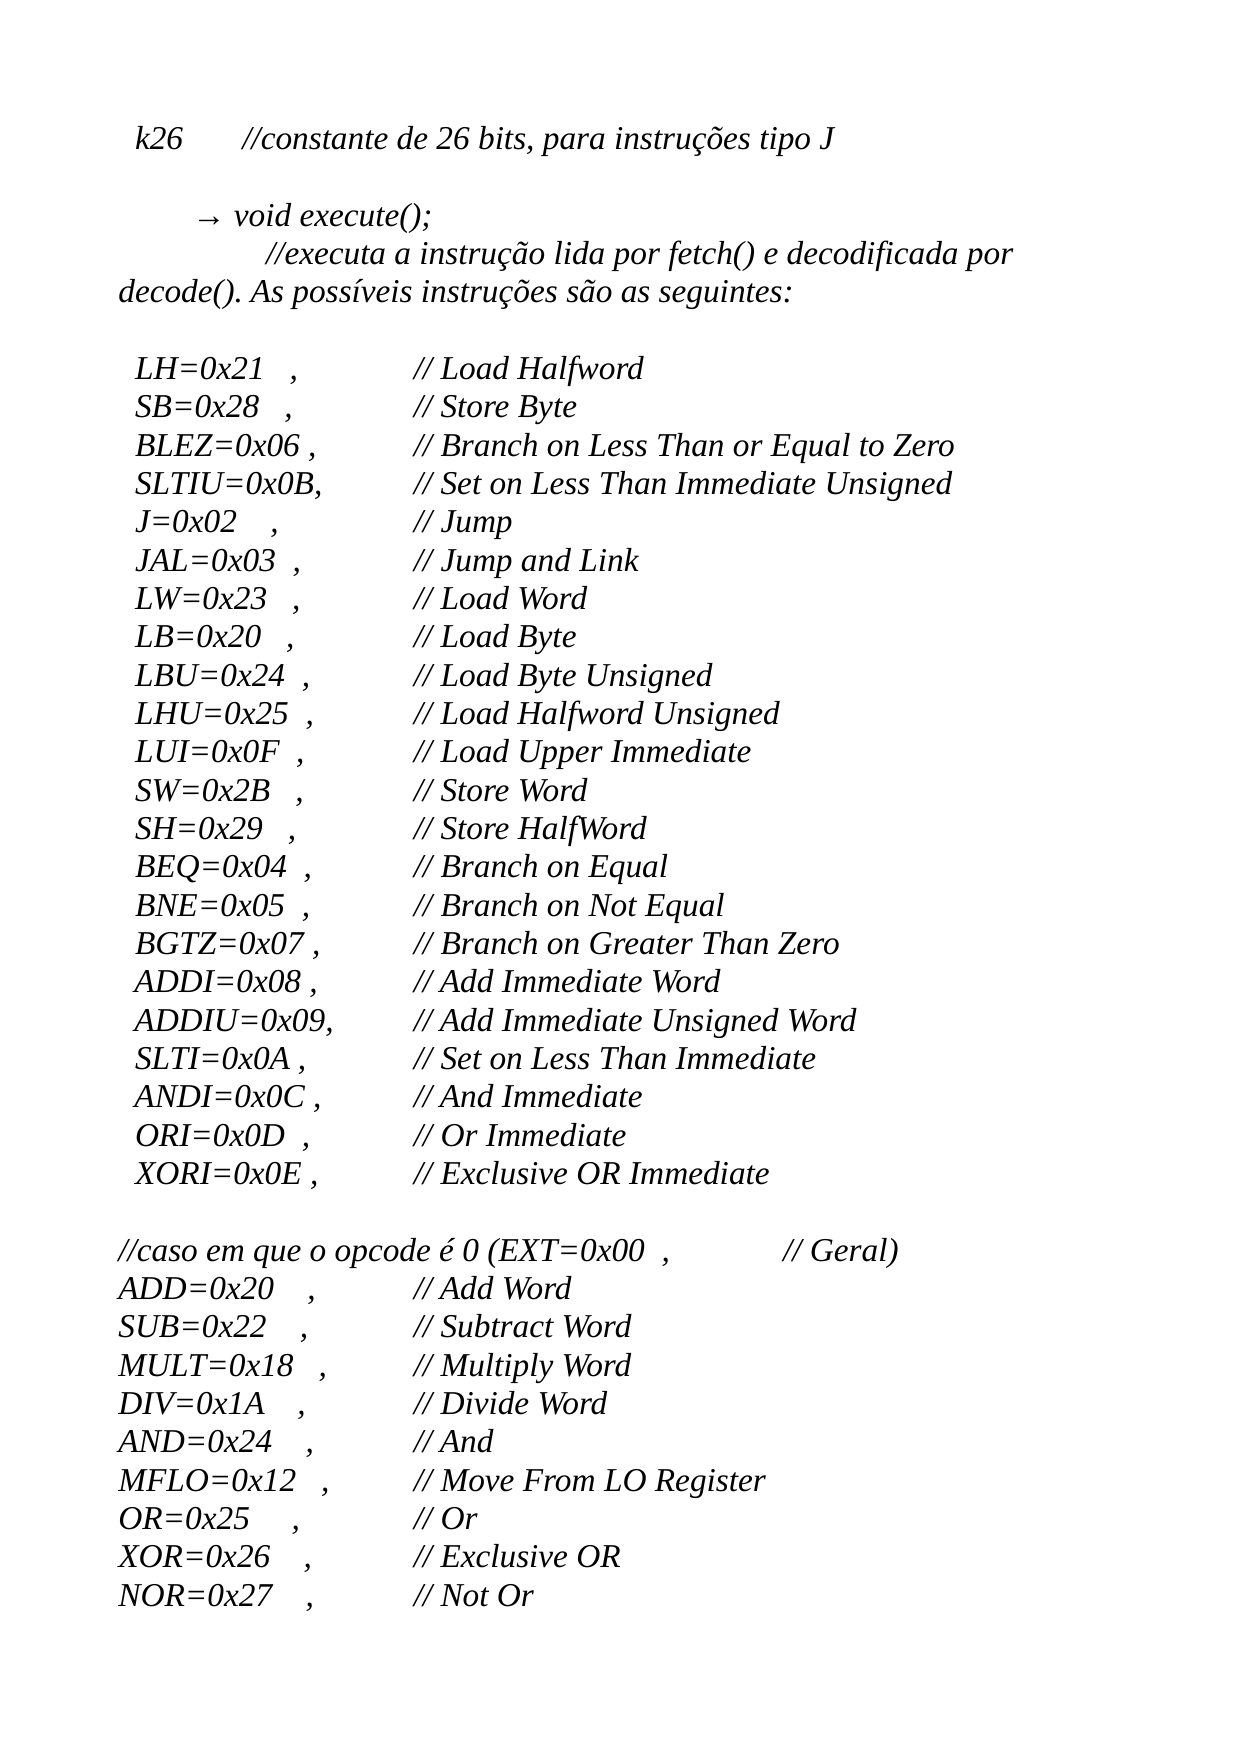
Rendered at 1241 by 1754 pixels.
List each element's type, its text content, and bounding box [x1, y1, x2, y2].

text MULT=0x18 , // Multiply Word [118, 1345, 1122, 1383]
text LBU=0x24 , // Load Byte Unsigned [118, 655, 1122, 693]
text BNE=0x05 , // Branch on Not Equal [118, 885, 1122, 923]
text SH=0x29 , // Store HalfWord [118, 808, 1122, 846]
text SB=0x28 , // Store Byte [118, 386, 1122, 425]
text k26 //constante de 26 bits, para instruções tipo J [118, 118, 1122, 156]
text ANDI=0x0C , // And Immediate [118, 1076, 1122, 1115]
text OR=0x25 , // Or [118, 1498, 1122, 1536]
text //caso em que o opcode é 0 (EXT=0x00 , // Geral) [118, 1230, 1122, 1268]
text LW=0x23 , // Load Word [118, 578, 1122, 616]
text J=0x02 , // Jump [118, 501, 1122, 540]
text BLEZ=0x06 , // Branch on Less Than or Equal to Zero [118, 425, 1122, 463]
text → void execute(); [118, 195, 1122, 233]
text XORI=0x0E , // Exclusive OR Immediate [118, 1153, 1122, 1191]
text BEQ=0x04 , // Branch on Equal [118, 846, 1122, 885]
text SW=0x2B , // Store Word [118, 770, 1122, 808]
text SLTIU=0x0B, // Set on Less Than Immediate Unsigned [118, 463, 1122, 501]
text LH=0x21 , // Load Halfword [118, 348, 1122, 386]
text XOR=0x26 , // Exclusive OR [118, 1536, 1122, 1575]
text LHU=0x25 , // Load Halfword Unsigned [118, 693, 1122, 731]
text NOR=0x27 , // Not Or [118, 1575, 1122, 1613]
text ADD=0x20 , // Add Word [118, 1268, 1122, 1306]
text JAL=0x03 , // Jump and Link [118, 540, 1122, 578]
text AND=0x24 , // And [118, 1421, 1122, 1460]
text LB=0x20 , // Load Byte [118, 616, 1122, 655]
text ADDIU=0x09, // Add Immediate Unsigned Word [118, 1000, 1122, 1038]
text LUI=0x0F , // Load Upper Immediate [118, 731, 1122, 770]
text //executa a instrução lida por fetch() e decodificada por decode(). As possíveis instruções são as seguintes: [118, 233, 1122, 310]
text SUB=0x22 , // Subtract Word [118, 1306, 1122, 1345]
text BGTZ=0x07 , // Branch on Greater Than Zero [118, 923, 1122, 961]
text SLTI=0x0A , // Set on Less Than Immediate [118, 1038, 1122, 1076]
text ORI=0x0D , // Or Immediate [118, 1115, 1122, 1153]
text DIV=0x1A , // Divide Word [118, 1383, 1122, 1421]
text ADDI=0x08 , // Add Immediate Word [118, 961, 1122, 1000]
text MFLO=0x12 , // Move From LO Register [118, 1460, 1122, 1498]
